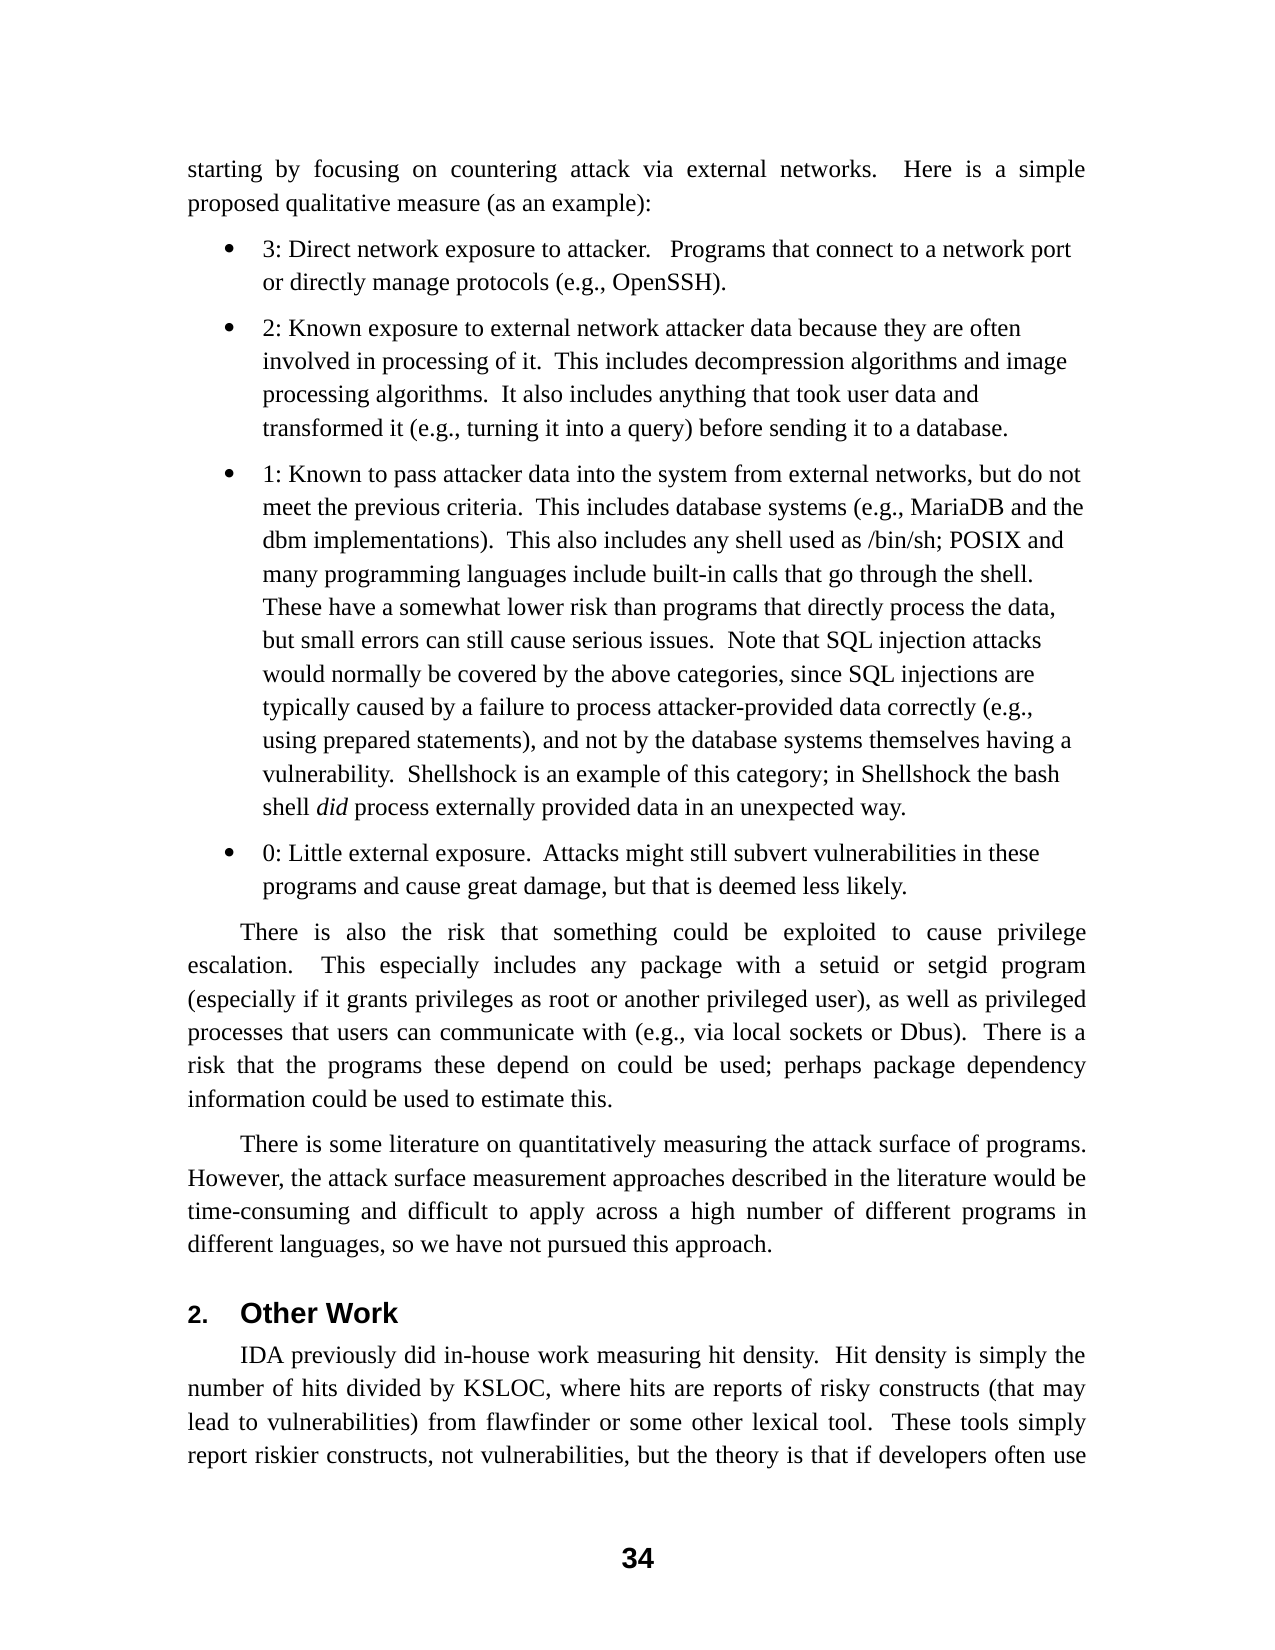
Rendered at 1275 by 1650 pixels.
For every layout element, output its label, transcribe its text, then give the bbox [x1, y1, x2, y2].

list 3: Direct network exposure to attacker. Programs that connect to a network port or directly manage protocols (e.g., OpenSSH). [225, 229, 1087, 296]
text There is some literature on quantitatively measuring the attack surface of programs. However, the attack surface measurement approaches described in the literature would be time-consuming and difficult to apply across a high number of different programs in different languages, so we have not pursued this approach. [187, 1125, 1087, 1258]
subtitle Other Work [187, 1296, 1087, 1329]
list 0: Little external exposure. Attacks might still subvert vulnerabilities in these programs and cause great damage, but that is deemed less likely. [225, 833, 1087, 900]
list 2: Known exposure to external network attacker data because they are often involved in processing of it. This includes decompression algorithms and image processing algorithms. It also includes anything that took user data and transformed it (e.g., turning it into a query) before sending it to a database. [225, 308, 1087, 442]
list 1: Known to pass attacker data into the system from external networks, but do not meet the previous criteria. This includes database systems (e.g., MariaDB and the dbm implementations). This also includes any shell used as /bin/sh; POSIX and many programming languages include built-in calls that go through the shell. These have a somewhat lower risk than programs that directly process the data, but small errors can still cause serious issues. Note that SQL injection attacks would normally be covered by the above categories, since SQL injections are typically caused by a failure to process attacker-provided data correctly (e.g., using prepared statements), and not by the database systems themselves having a vulnerability. Shellshock is an example of this category; in Shellshock the bash shell did process externally provided data in an unexpected way. [225, 454, 1087, 821]
text IDA previously did in-house work measuring hit density. Hit density is simply the number of hits divided by KSLOC, where hits are reports of risky constructs (that may lead to vulnerabilities) from flawfinder or some other lexical tool. These tools simply report riskier constructs, not vulnerabilities, but the theory is that if developers often use [187, 1336, 1087, 1469]
text starting by focusing on countering attack via external networks. Here is a simple proposed qualitative measure (as an example): [187, 150, 1087, 217]
text There is also the risk that something could be exploited to cause privilege escalation. This especially includes any package with a setuid or setgid program (especially if it grants privileges as root or another privileged user), as well as privileged processes that users can communicate with (e.g., via local sockets or Dbus). There is a risk that the programs these depend on could be used; perhaps package dependency information could be used to estimate this. [187, 912, 1087, 1112]
